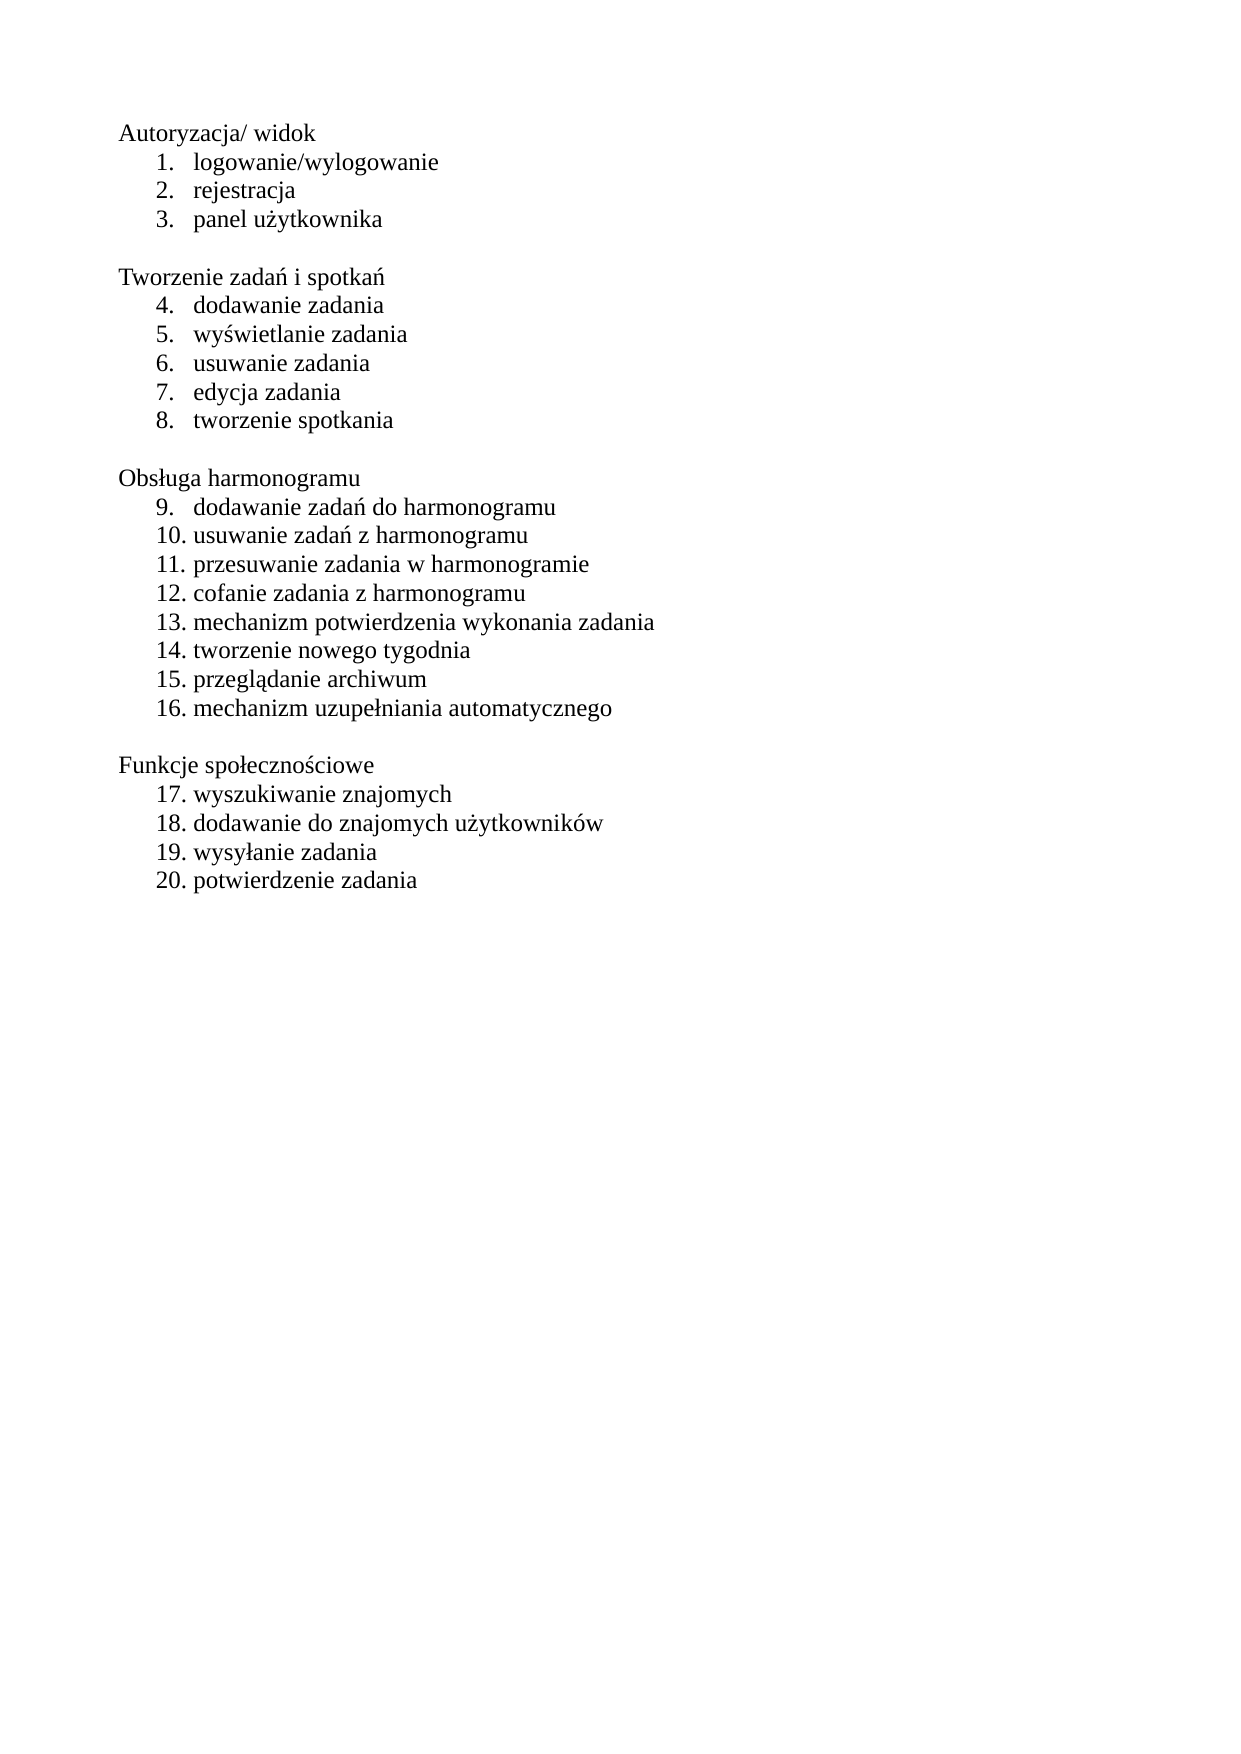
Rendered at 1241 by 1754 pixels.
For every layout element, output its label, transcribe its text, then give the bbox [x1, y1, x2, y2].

text Autoryzacja/ widok [118, 118, 1122, 147]
list tworzenie spotkania [156, 406, 1122, 434]
list usuwanie zadania [156, 348, 1122, 377]
list potwierdzenie zadania [156, 866, 1122, 894]
list panel użytkownika [156, 204, 1122, 233]
list przeglądanie archiwum [156, 664, 1122, 693]
list dodawanie zadania [156, 291, 1122, 319]
list cofanie zadania z harmonogramu [156, 578, 1122, 607]
list mechanizm uzupełniania automatycznego [156, 693, 1122, 722]
list dodawanie zadań do harmonogramu [156, 492, 1122, 521]
list wysyłanie zadania [156, 837, 1122, 866]
list edycja zadania [156, 377, 1122, 406]
list wyświetlanie zadania [156, 319, 1122, 348]
list logowanie/wylogowanie [156, 147, 1122, 176]
list dodawanie do znajomych użytkowników [156, 808, 1122, 837]
text Obsługa harmonogramu [118, 463, 1122, 492]
list przesuwanie zadania w harmonogramie [156, 549, 1122, 578]
text Funkcje społecznościowe [118, 751, 1122, 779]
list wyszukiwanie znajomych [156, 779, 1122, 808]
list mechanizm potwierdzenia wykonania zadania [156, 607, 1122, 636]
list usuwanie zadań z harmonogramu [156, 521, 1122, 549]
list rejestracja [156, 176, 1122, 204]
list tworzenie nowego tygodnia [156, 636, 1122, 664]
text Tworzenie zadań i spotkań [118, 262, 1122, 291]
